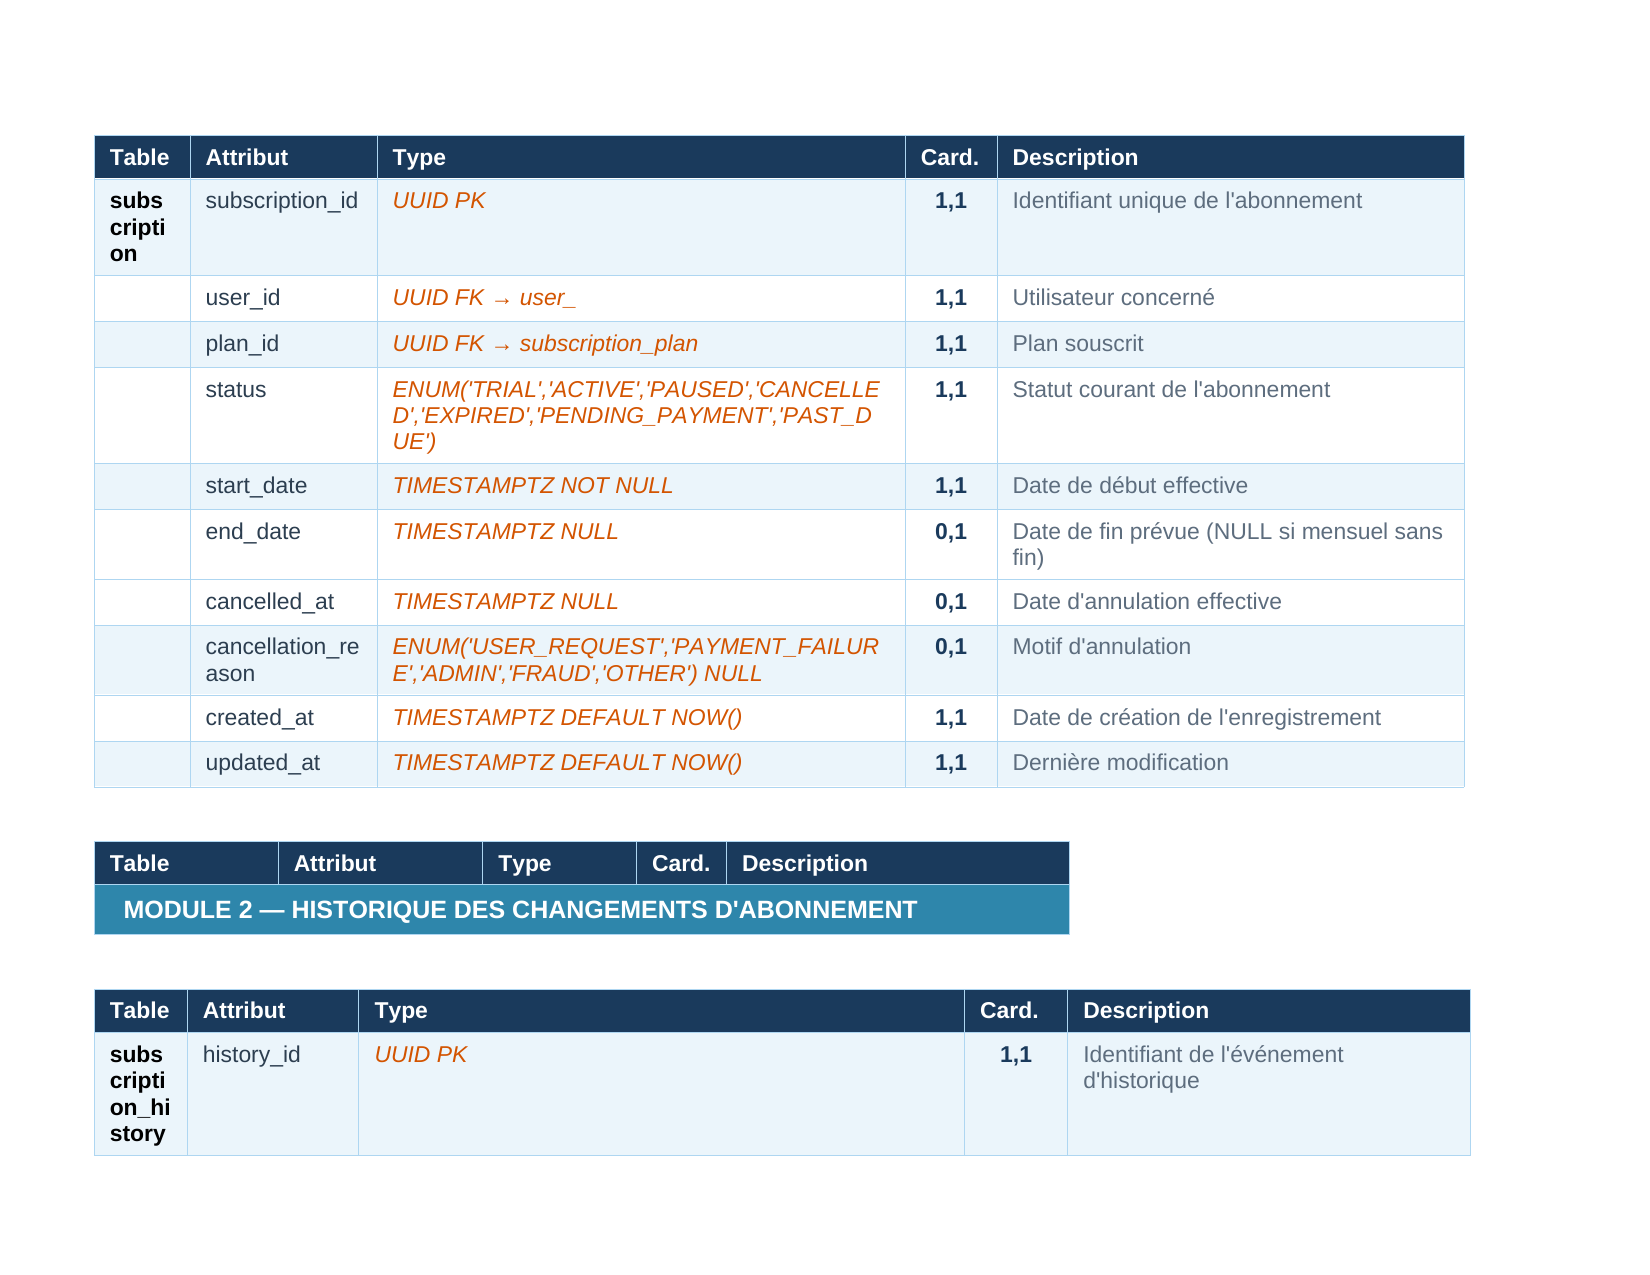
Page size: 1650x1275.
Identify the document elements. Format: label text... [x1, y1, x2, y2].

table_header Table [95, 990, 187, 1032]
table_header Card. [906, 136, 997, 178]
table_cell 1,1 [906, 180, 997, 275]
table_cell history_id [188, 1033, 358, 1155]
table_cell [95, 696, 190, 741]
table_cell Identifiant unique de l'abonnement [998, 180, 1464, 275]
table_cell 1,1 [906, 742, 997, 786]
table_cell Date de début effective [998, 464, 1464, 509]
table_header Table [95, 842, 278, 884]
table_cell status [191, 368, 377, 463]
table_header Description [727, 842, 1069, 884]
table_cell Date d'annulation effective [998, 580, 1464, 625]
table_header Card. [965, 990, 1067, 1032]
table_cell 1,1 [906, 368, 997, 463]
table_cell [95, 276, 190, 321]
table_cell MODULE 2 — HISTORIQUE DES CHANGEMENTS D'ABONNEMENT [95, 885, 1069, 934]
table_cell Statut courant de l'abonnement [998, 368, 1464, 463]
table_cell subscription [95, 180, 190, 275]
table_cell cancellation_reason [191, 626, 377, 694]
table_cell [95, 464, 190, 509]
table_cell Date de fin prévue (NULL si mensuel sans fin) [998, 510, 1464, 579]
table_cell plan_id [191, 322, 377, 367]
table_header Description [998, 136, 1464, 178]
table_cell TIMESTAMPTZ DEFAULT NOW() [378, 696, 905, 741]
table_cell Date de création de l'enregistrement [998, 696, 1464, 741]
table_cell 0,1 [906, 626, 997, 694]
table_cell TIMESTAMPTZ NOT NULL [378, 464, 905, 509]
table_cell Utilisateur concerné [998, 276, 1464, 321]
table_cell 1,1 [906, 322, 997, 367]
table_cell [95, 626, 190, 694]
table_header Type [378, 136, 905, 178]
table_header Type [483, 842, 636, 884]
table_header Table [95, 136, 190, 178]
table_cell end_date [191, 510, 377, 579]
table_cell user_id [191, 276, 377, 321]
table_cell TIMESTAMPTZ DEFAULT NOW() [378, 742, 905, 786]
table_cell start_date [191, 464, 377, 509]
table_cell [95, 368, 190, 463]
table_cell UUID FK → user_ [378, 276, 905, 321]
table_cell 0,1 [906, 510, 997, 579]
table_header Attribut [188, 990, 358, 1032]
table_cell created_at [191, 696, 377, 741]
table_cell [95, 322, 190, 367]
table_header Attribut [191, 136, 377, 178]
table_cell Identifiant de l'événement d'historique [1068, 1033, 1470, 1155]
table_header Card. [637, 842, 726, 884]
table_cell [95, 510, 190, 579]
table_cell TIMESTAMPTZ NULL [378, 580, 905, 625]
table_header Attribut [279, 842, 482, 884]
table_cell UUID PK [378, 180, 905, 275]
table_cell UUID FK → subscription_plan [378, 322, 905, 367]
table_header Type [359, 990, 964, 1032]
table_cell 1,1 [906, 696, 997, 741]
table_cell [95, 580, 190, 625]
table_cell [95, 742, 190, 786]
table_cell 0,1 [906, 580, 997, 625]
table_header Description [1068, 990, 1470, 1032]
table_cell Motif d'annulation [998, 626, 1464, 694]
table_cell cancelled_at [191, 580, 377, 625]
table_cell UUID PK [359, 1033, 964, 1155]
table_cell subscription_id [191, 180, 377, 275]
table_cell 1,1 [965, 1033, 1067, 1155]
table_cell updated_at [191, 742, 377, 786]
table_cell 1,1 [906, 464, 997, 509]
table_cell Dernière modification [998, 742, 1464, 786]
table_cell ENUM('USER_REQUEST','PAYMENT_FAILURE','ADMIN','FRAUD','OTHER') NULL [378, 626, 905, 694]
table_cell TIMESTAMPTZ NULL [378, 510, 905, 579]
table_cell Plan souscrit [998, 322, 1464, 367]
table_cell ENUM('TRIAL','ACTIVE','PAUSED','CANCELLED','EXPIRED','PENDING_PAYMENT','PAST_DUE') [378, 368, 905, 463]
table_cell 1,1 [906, 276, 997, 321]
table_cell subscription_history [95, 1033, 187, 1155]
